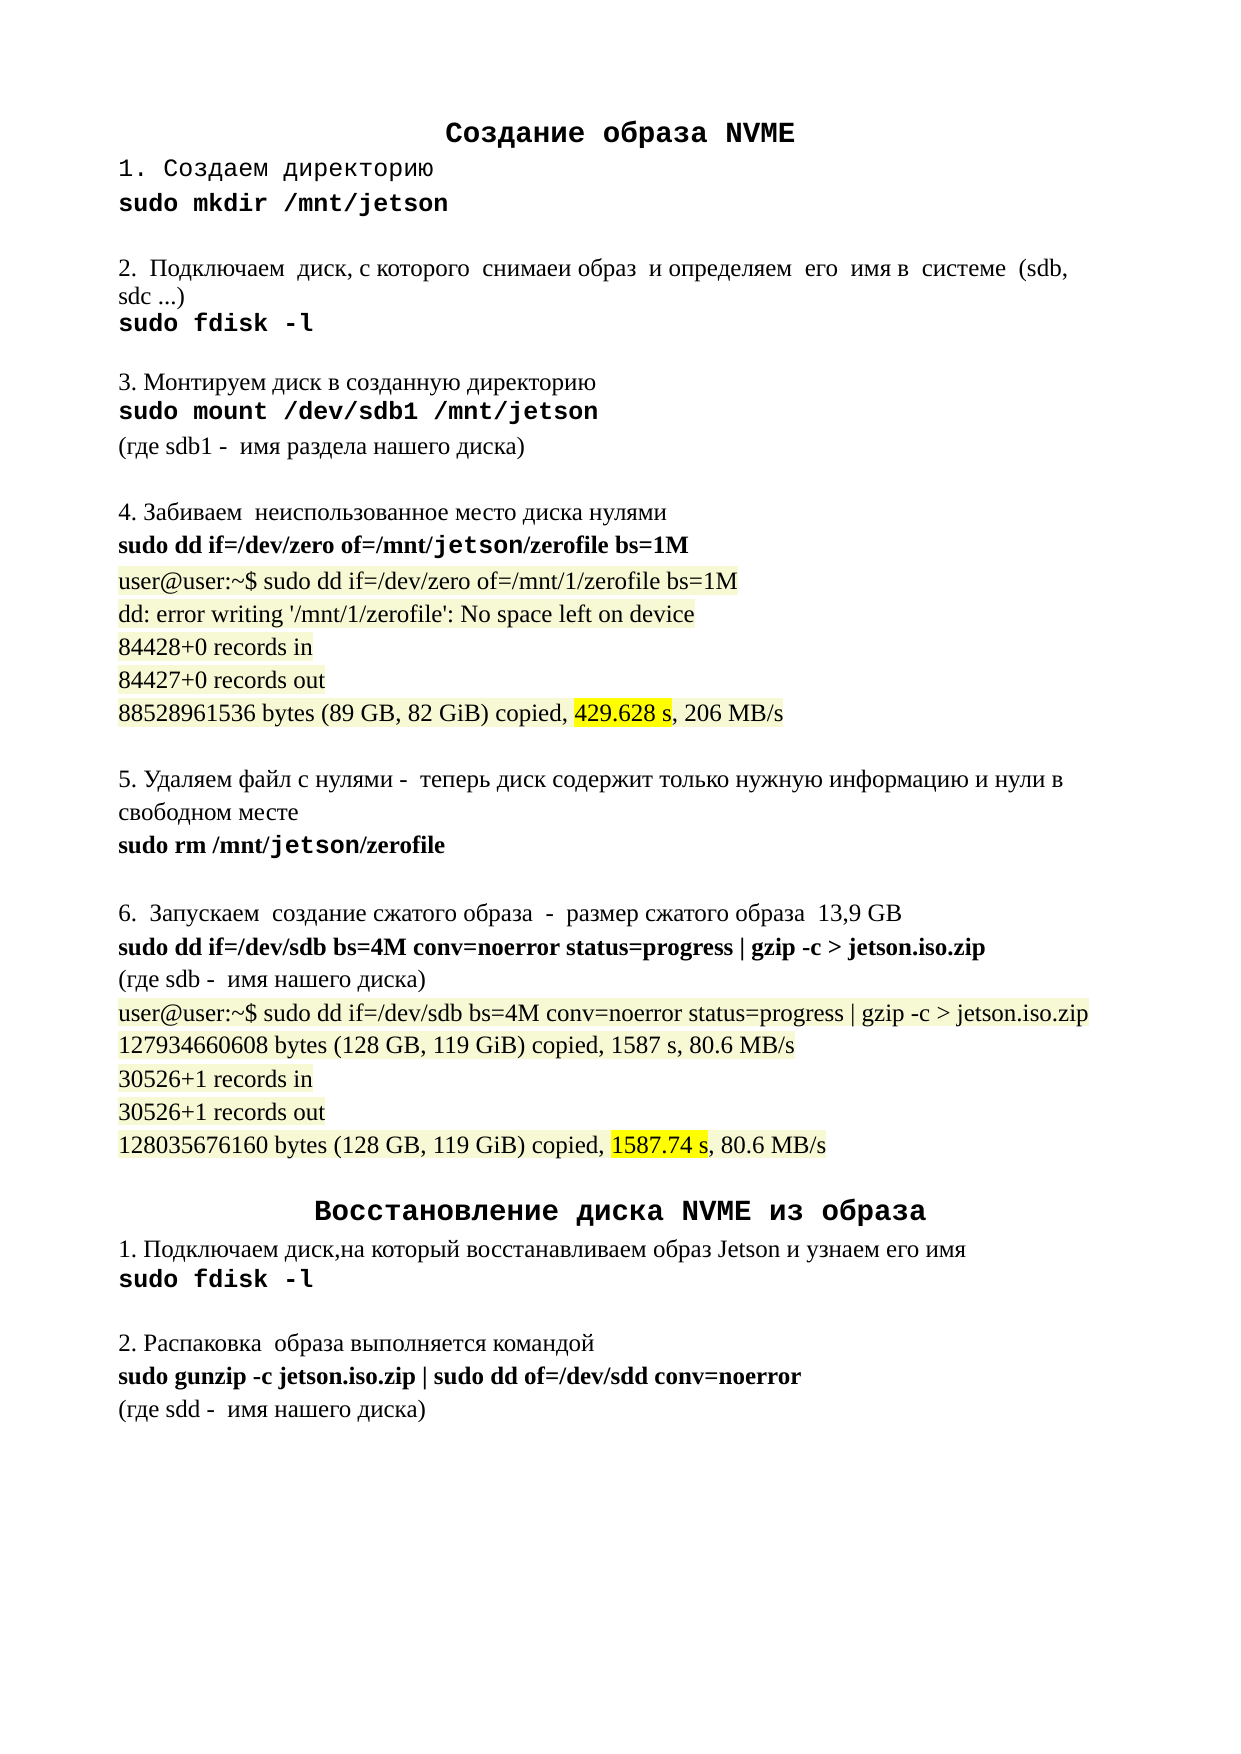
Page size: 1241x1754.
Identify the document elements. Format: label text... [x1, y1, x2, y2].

text 30526+1 records out [118, 1097, 1122, 1125]
text 3. Монтируем диск в созданную директорию [118, 367, 1122, 396]
text (где sdd - имя нашего диска) [118, 1394, 1122, 1423]
text sudo fdisk -l [118, 310, 1122, 338]
text 84427+0 records out [118, 665, 1122, 694]
text 2. Распаковка образа выполняется командой [118, 1328, 1122, 1357]
text Создание образа NVME [118, 118, 1122, 151]
text 127934660608 bytes (128 GB, 119 GiB) copied, 1587 s, 80.6 MB/s [118, 1031, 1122, 1059]
text user@user:~$ sudo dd if=/dev/sdb bs=4M conv=noerror status=progress | gzip -c > jetson.iso.zip [118, 998, 1122, 1026]
text 30526+1 records in [118, 1064, 1122, 1092]
text 128035676160 bytes (128 GB, 119 GiB) copied, 1587.74 s, 80.6 MB/s [118, 1130, 1122, 1158]
text sudo dd if=/dev/sdb bs=4M conv=noerror status=progress | gzip -c > jetson.iso.zip [118, 932, 1122, 960]
text 5. Удаляем файл с нулями - теперь диск содержит только нужную информацию и нули в свободном месте [118, 764, 1122, 826]
text 1. Создаем директорию [118, 156, 1122, 184]
text sudo gunzip -c jetson.iso.zip | sudo dd of=/dev/sdd conv=noerror [118, 1361, 1122, 1390]
text sudo mkdir /mnt/jetson [118, 188, 1122, 219]
text sudo rm /mnt/jetson/zerofile [118, 830, 1122, 861]
text 84428+0 records in [118, 632, 1122, 661]
text user@user:~$ sudo dd if=/dev/zero of=/mnt/1/zerofile bs=1M [118, 566, 1122, 595]
text 6. Запускаем создание сжатого образа - размер сжатого образа 13,9 GB [118, 898, 1122, 927]
text 4. Забиваем неиспользованное место диска нулями [118, 497, 1122, 526]
text sudo fdisk -l [118, 1267, 1122, 1295]
text (где sdb - имя нашего диска) [118, 964, 1122, 993]
text Восстановление диска NVME из образа [118, 1196, 1122, 1229]
text 1. Подключаем диск,на который восстанавливаем образ Jetson и узнаем его имя [118, 1234, 1122, 1262]
text dd: error writing '/mnt/1/zerofile': No space left on device [118, 599, 1122, 628]
text sudo dd if=/dev/zero of=/mnt/jetson/zerofile bs=1M [118, 531, 1122, 561]
text (где sdb1 - имя раздела нашего диска) [118, 431, 1122, 460]
text 2. Подключаем диск, с которого снимаеи образ и определяем его имя в системе (sdb, sdc ...) [118, 253, 1122, 310]
text sudo mount /dev/sdb1 /mnt/jetson [118, 396, 1122, 427]
text 88528961536 bytes (89 GB, 82 GiB) copied, 429.628 s, 206 MB/s [118, 698, 1122, 727]
